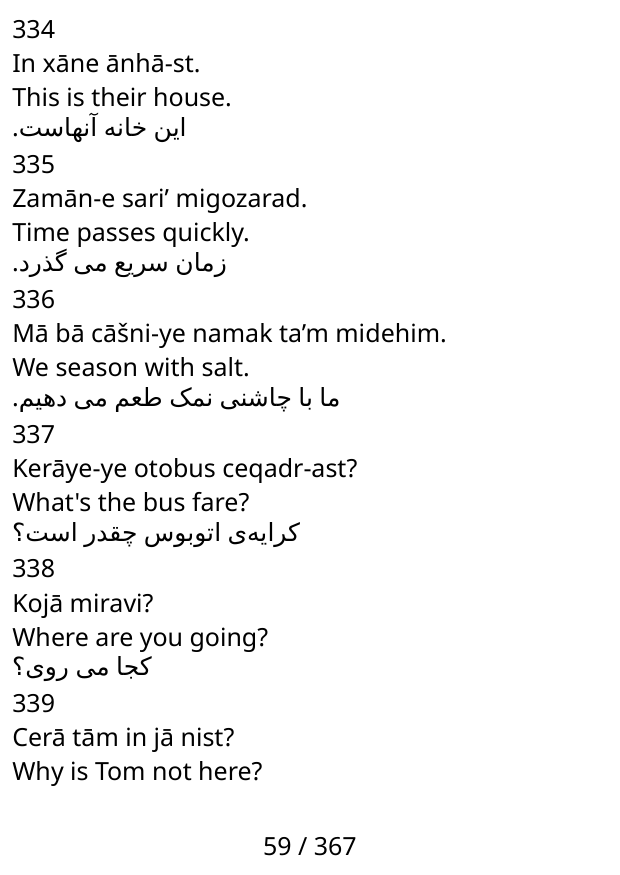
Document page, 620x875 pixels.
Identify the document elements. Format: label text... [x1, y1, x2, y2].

text Where are you going? [12, 619, 607, 653]
text In xāne ānhā-st. [12, 46, 607, 80]
text ما با چاشنی نمک طعم می دهیم. [12, 384, 607, 416]
text Time passes quickly. [12, 215, 607, 249]
text Cerā tām in jā nist? [12, 720, 607, 754]
text زمان سریع می گذرد. [12, 249, 607, 282]
text 339 [12, 686, 607, 720]
text Why is Tom not here? [12, 754, 607, 788]
text 335 [12, 147, 607, 181]
text کرایه‌ی اتوبوس چقدر است؟ [12, 518, 607, 551]
text We season with salt. [12, 350, 607, 384]
text This is their house. [12, 80, 607, 114]
text Kojā mi‌ravi? [12, 585, 607, 619]
text 334 [12, 12, 607, 46]
text کجا می روی؟ [12, 653, 607, 686]
text این خانه آنهاست. [12, 114, 607, 147]
text 336 [12, 282, 607, 316]
text Mā bā cāšni-ye namak ta’m mi‌dehim. [12, 316, 607, 350]
text What's the bus fare? [12, 484, 607, 518]
text 337 [12, 416, 607, 450]
text Zamān-e sari’ mi‌gozarad. [12, 181, 607, 215]
text 338 [12, 551, 607, 585]
text Kerāye‌-ye otobus ceqadr-ast? [12, 450, 607, 484]
